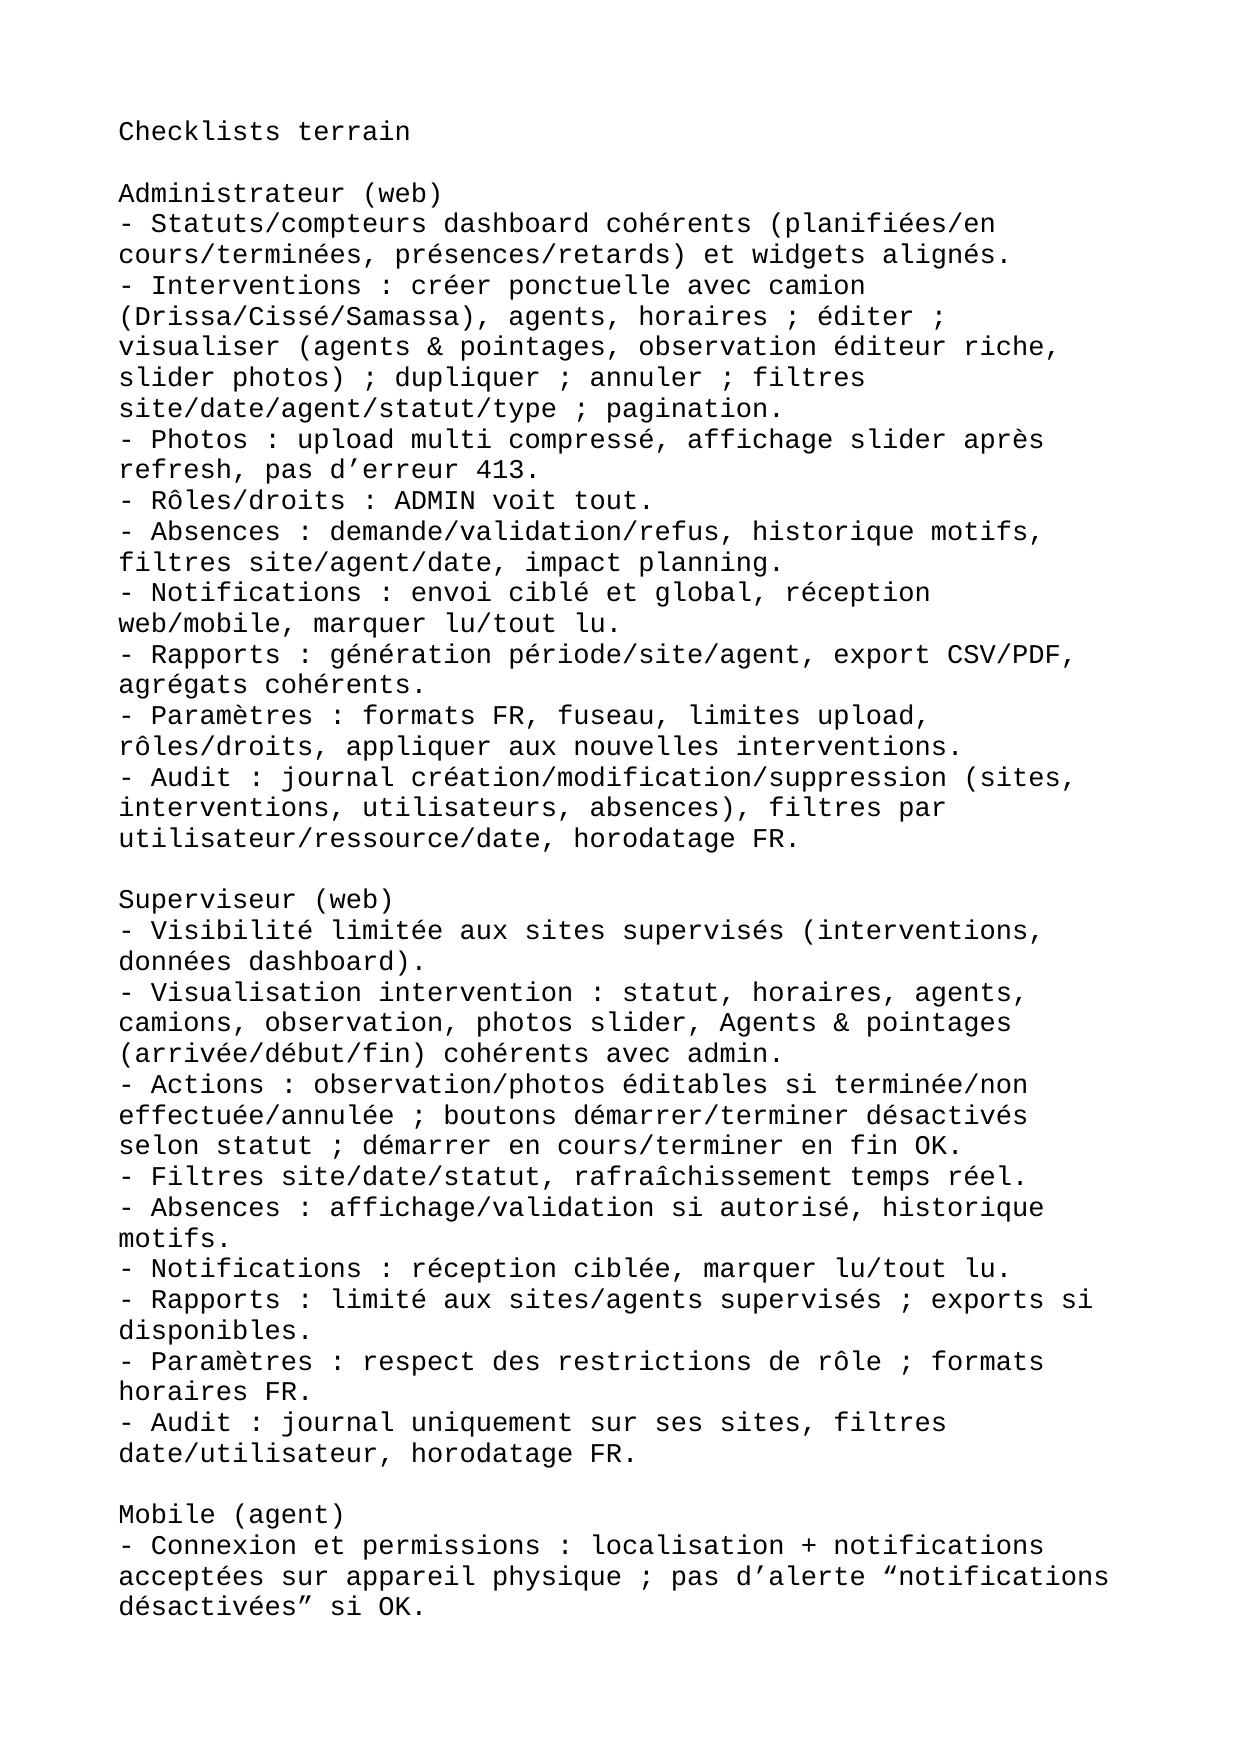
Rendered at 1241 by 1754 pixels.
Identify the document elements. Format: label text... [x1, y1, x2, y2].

text - Paramètres : formats FR, fuseau, limites upload, rôles/droits, appliquer aux nouvelles interventions. [118, 702, 1122, 763]
text - Absences : affichage/validation si autorisé, historique motifs. [118, 1194, 1122, 1255]
text - Audit : journal uniquement sur ses sites, filtres date/utilisateur, horodatage FR. [118, 1409, 1122, 1470]
text - Actions : observation/photos éditables si terminée/non effectuée/annulée ; boutons démarrer/terminer désactivés selon statut ; démarrer en cours/terminer en fin OK. [118, 1071, 1122, 1163]
text - Notifications : envoi ciblé et global, réception web/mobile, marquer lu/tout lu. [118, 579, 1122, 641]
text - Audit : journal création/modification/suppression (sites, interventions, utilisateurs, absences), filtres par utilisateur/ressource/date, horodatage FR. [118, 763, 1122, 856]
text - Absences : demande/validation/refus, historique motifs, filtres site/agent/date, impact planning. [118, 518, 1122, 579]
text - Paramètres : respect des restrictions de rôle ; formats horaires FR. [118, 1347, 1122, 1409]
text - Visualisation intervention : statut, horaires, agents, camions, observation, photos slider, Agents & pointages (arrivée/début/fin) cohérents avec admin. [118, 978, 1122, 1071]
text Checklists terrain [118, 118, 1122, 149]
text - Filtres site/date/statut, rafraîchissement temps réel. [118, 1163, 1122, 1194]
text - Statuts/compteurs dashboard cohérents (planifiées/en cours/terminées, présences/retards) et widgets alignés. [118, 210, 1122, 272]
text - Rapports : génération période/site/agent, export CSV/PDF, agrégats cohérents. [118, 641, 1122, 702]
text - Connexion et permissions : localisation + notifications acceptées sur appareil physique ; pas d’alerte “notifications désactivées” si OK. [118, 1532, 1122, 1624]
text - Visibilité limitée aux sites supervisés (interventions, données dashboard). [118, 917, 1122, 978]
text Administrateur (web) [118, 179, 1122, 210]
text Superviseur (web) [118, 886, 1122, 917]
text - Photos : upload multi compressé, affichage slider après refresh, pas d’erreur 413. [118, 425, 1122, 487]
text - Rapports : limité aux sites/agents supervisés ; exports si disponibles. [118, 1286, 1122, 1347]
text Mobile (agent) [118, 1501, 1122, 1532]
text - Interventions : créer ponctuelle avec camion (Drissa/Cissé/Samassa), agents, horaires ; éditer ; visualiser (agents & pointages, observation éditeur riche, slider photos) ; dupliquer ; annuler ; filtres site/date/agent/statut/type ; pagination. [118, 272, 1122, 425]
text - Notifications : réception ciblée, marquer lu/tout lu. [118, 1255, 1122, 1286]
text - Rôles/droits : ADMIN voit tout. [118, 487, 1122, 518]
